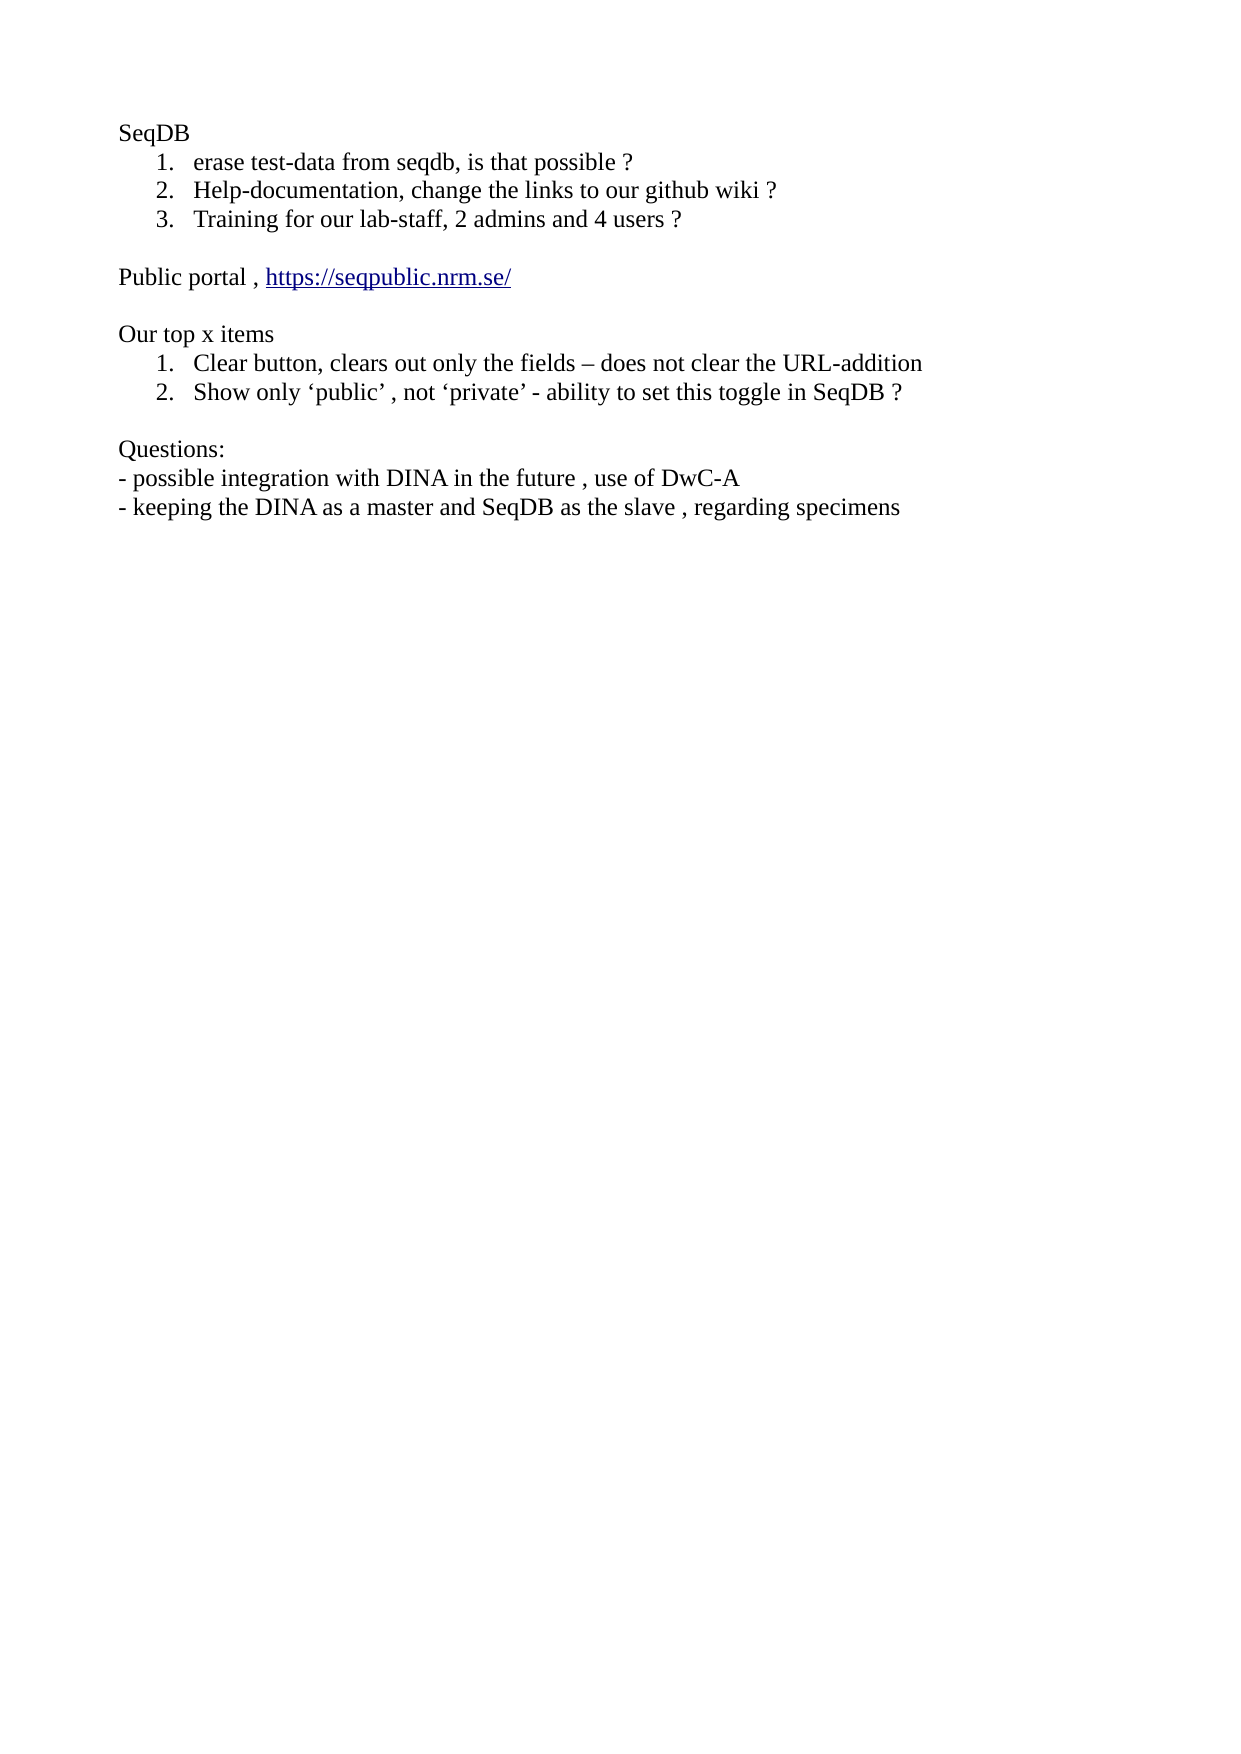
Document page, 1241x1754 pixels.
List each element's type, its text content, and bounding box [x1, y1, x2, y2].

list Help-documentation, change the links to our github wiki ? [156, 176, 1122, 204]
text - keeping the DINA as a master and SeqDB as the slave , regarding specimens [118, 492, 1122, 521]
list Show only ‘public’ , not ‘private’ - ability to set this toggle in SeqDB ? [156, 377, 1122, 406]
list erase test-data from seqdb, is that possible ? [156, 147, 1122, 176]
text Questions: [118, 434, 1122, 463]
list Clear button, clears out only the fields – does not clear the URL-addition [156, 348, 1122, 377]
text SeqDB [118, 118, 1122, 147]
text Our top x items [118, 319, 1122, 348]
text Public portal , https://seqpublic.nrm.se/ [118, 262, 1122, 291]
list Training for our lab-staff, 2 admins and 4 users ? [156, 204, 1122, 233]
text - possible integration with DINA in the future , use of DwC-A [118, 463, 1122, 492]
